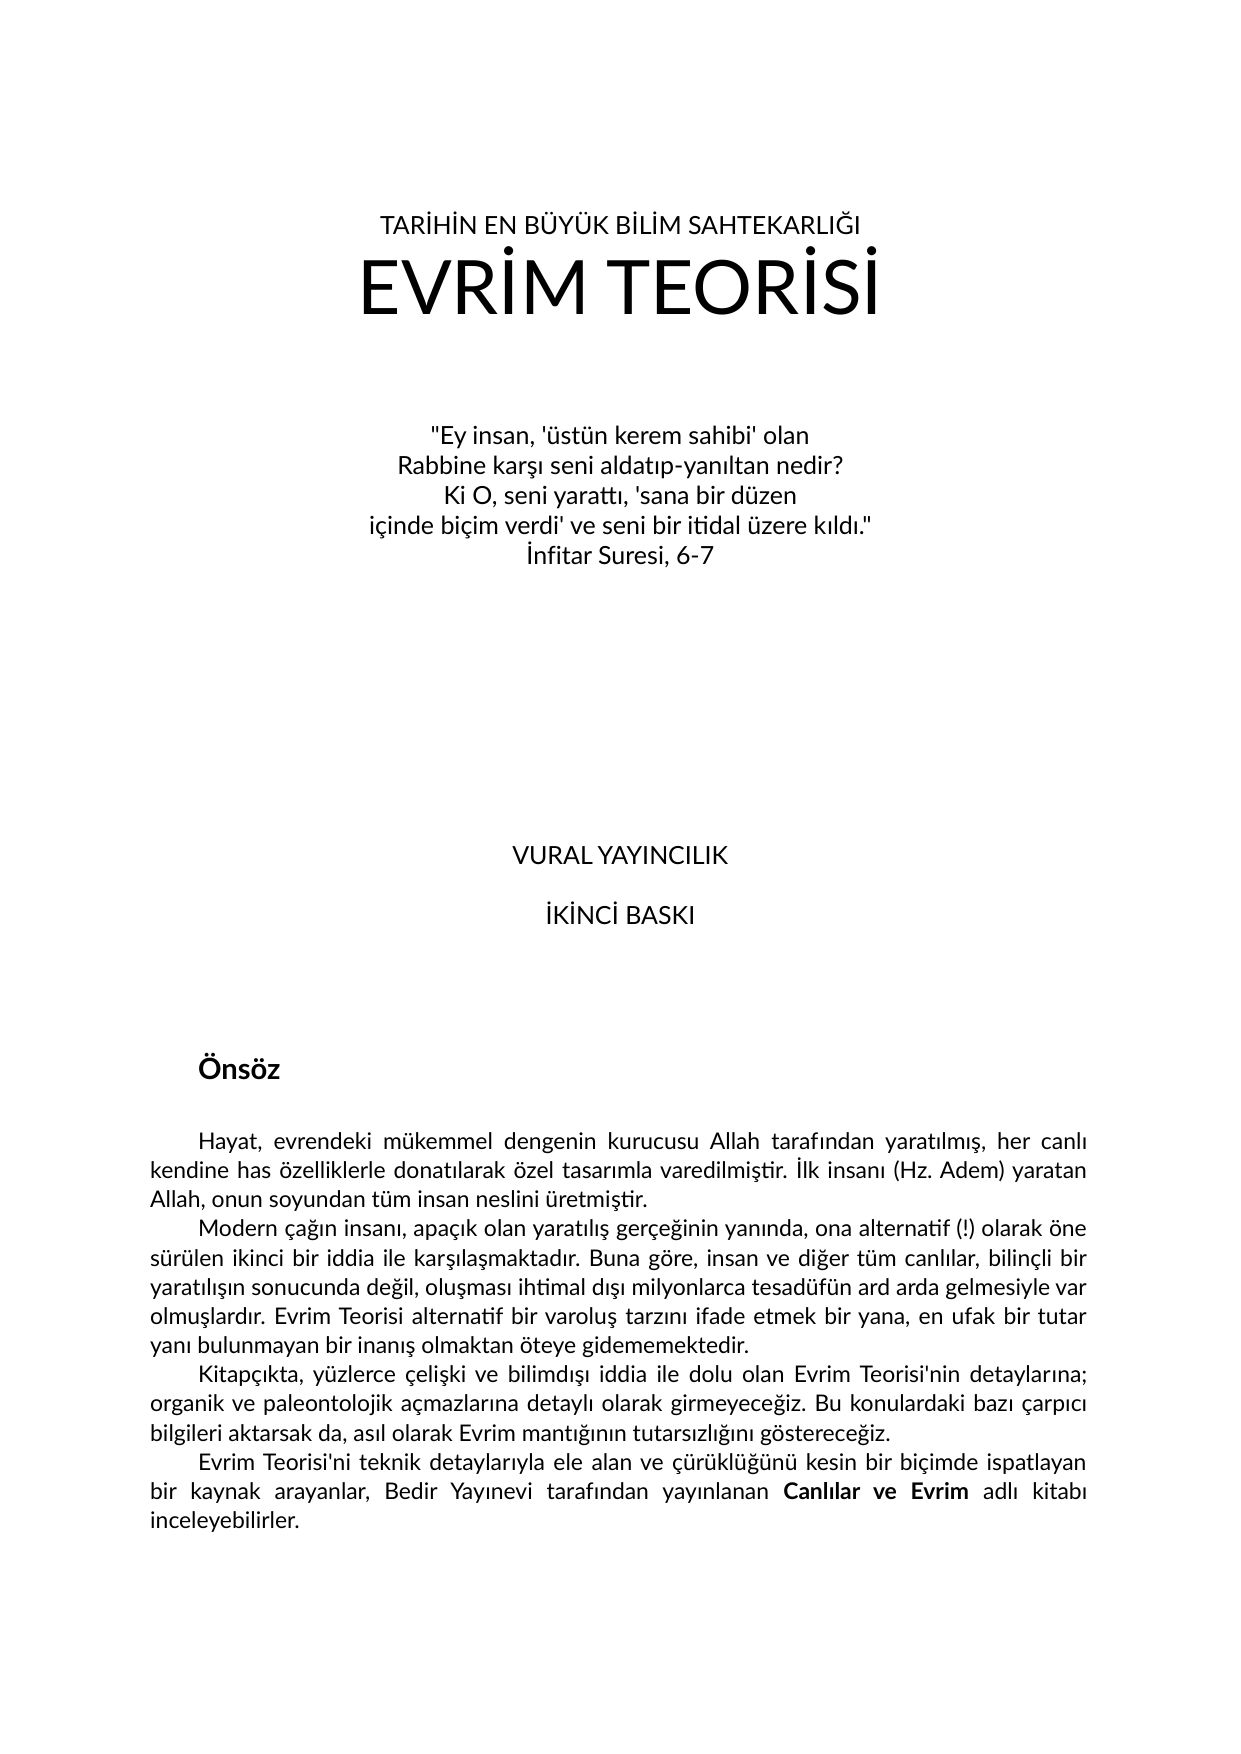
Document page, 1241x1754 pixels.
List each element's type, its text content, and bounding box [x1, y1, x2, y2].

text Evrim Teorisi'ni teknik detaylarıyla ele alan ve çürüklüğünü kesin bir biçimde ispatlayan bir kaynak arayanlar, Bedir Yayınevi tarafından yayınlanan Canlılar ve Evrim adlı kitabı inceleyebilirler. [150, 1446, 1087, 1533]
text İKİNCİ BASKI [150, 900, 1090, 930]
text Kitapçıkta, yüzlerce çelişki ve bilimdışı iddia ile dolu olan Evrim Teorisi'nin detaylarına; organik ve paleontolojik açmazlarına detaylı olarak girmeyeceğiz. Bu konulardaki bazı çarpıcı bilgileri aktarsak da, asıl olarak Evrim mantığının tutarsızlığını göstereceğiz. [150, 1358, 1087, 1446]
text Modern çağın insanı, apaçık olan yaratılış gerçeğinin yanında, ona alternatif (!) olarak öne sürülen ikinci bir iddia ile karşılaşmaktadır. Buna göre, insan ve diğer tüm canlılar, bilinçli bir yaratılışın sonucunda değil, oluşması ihtimal dışı milyonlarca tesadüfün ard arda gelmesiyle var olmuşlardır. Evrim Teorisi alternatif bir varoluş tarzını ifade etmek bir yana, en ufak bir tutar yanı bulunmayan bir inanış olmaktan öteye gidememektedir. [150, 1213, 1087, 1358]
text İnfitar Suresi, 6-7 [150, 540, 1090, 570]
text Önsöz [150, 1050, 1087, 1085]
text TARİHİN EN BÜYÜK BİLİM SAHTEKARLIĞI [150, 210, 1090, 240]
text Ki O, seni yarattı, 'sana bir düzen [150, 480, 1090, 510]
text "Ey insan, 'üstün kerem sahibi' olan [150, 420, 1090, 450]
text içinde biçim verdi' ve seni bir itidal üzere kıldı." [150, 510, 1090, 540]
text VURAL YAYINCILIK [150, 840, 1090, 870]
text Hayat, evrendeki mükemmel dengenin kurucusu Allah tarafından yaratılmış, her canlı kendine has özelliklerle donatılarak özel tasarımla varedilmiştir. İlk insanı (Hz. Adem) yaratan Allah, onun soyundan tüm insan neslini üretmiştir. [150, 1125, 1087, 1213]
subtitle EVRİM TEORİSİ [150, 240, 1090, 330]
text Rabbine karşı seni aldatıp-yanıltan nedir? [150, 450, 1090, 480]
